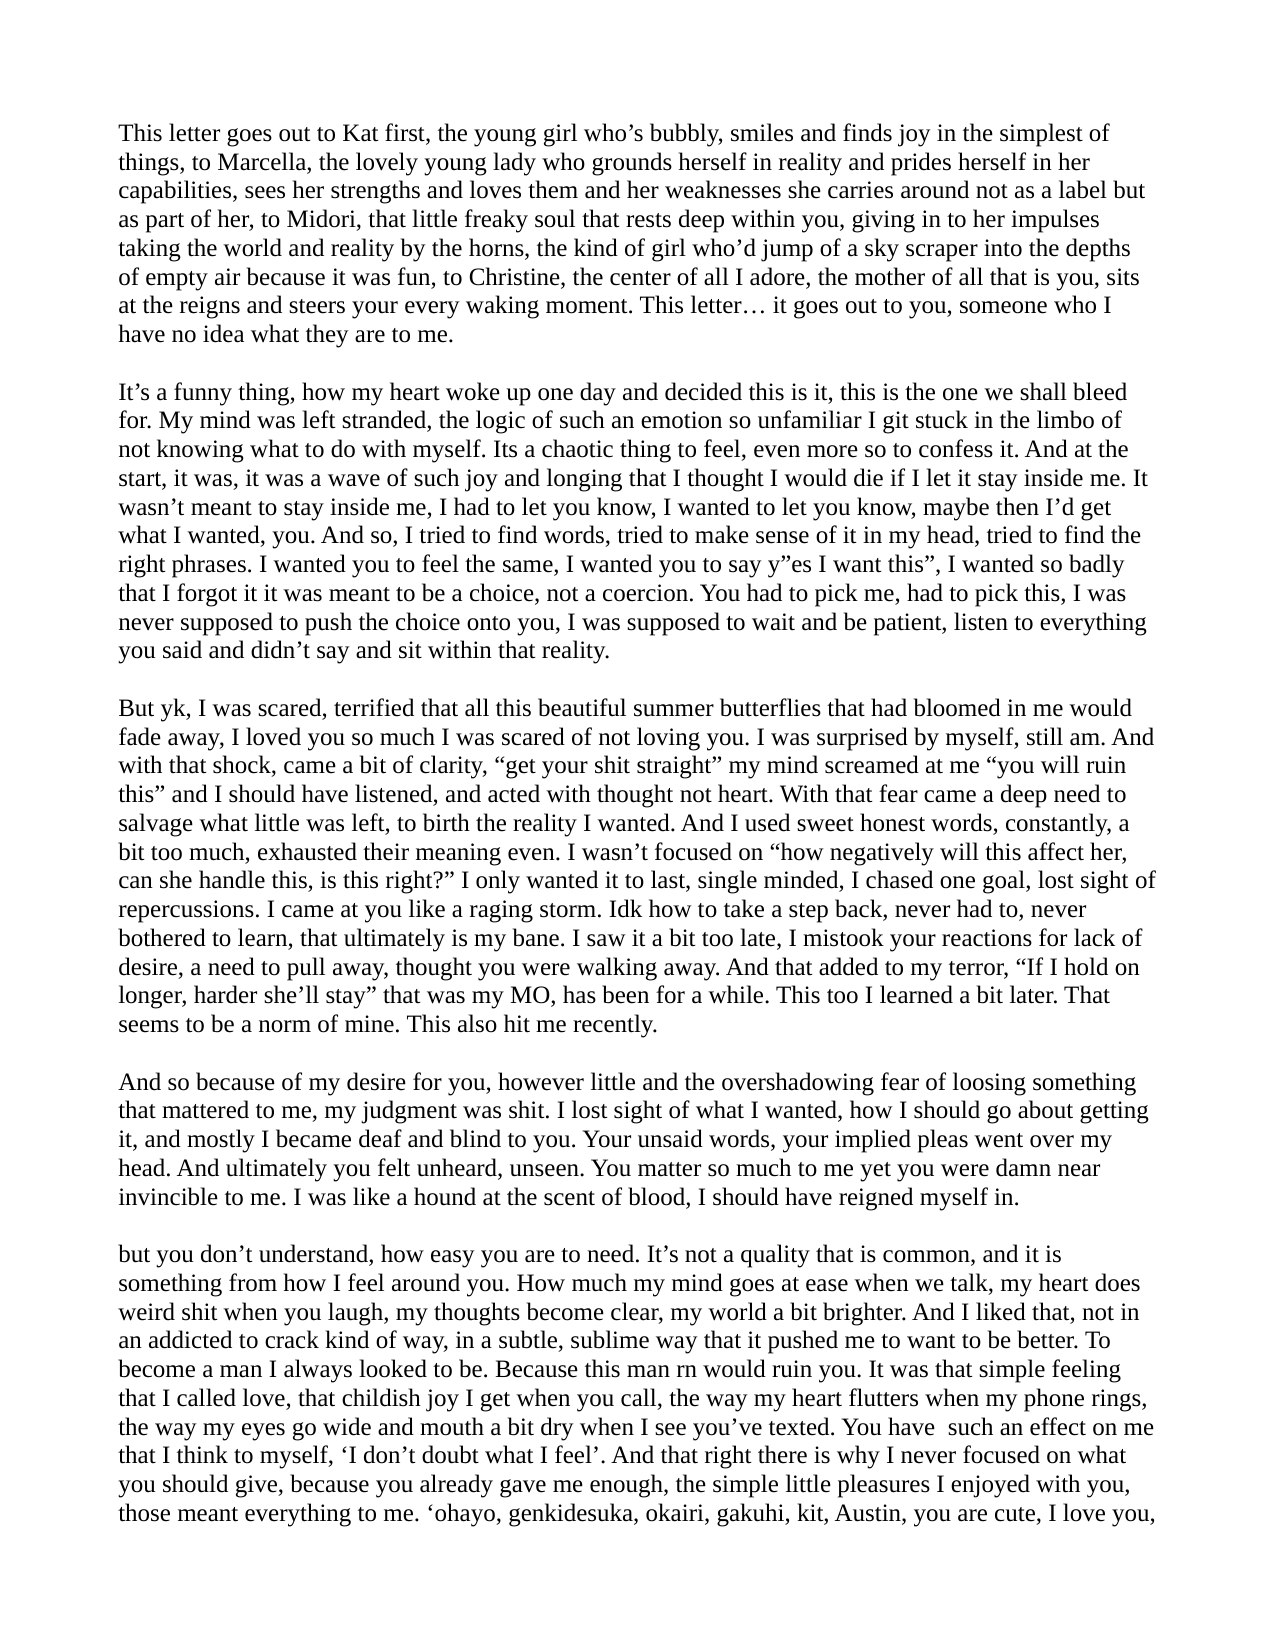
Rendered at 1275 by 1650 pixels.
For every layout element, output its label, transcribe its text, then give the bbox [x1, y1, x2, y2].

text It’s a funny thing, how my heart woke up one day and decided this is it, this is the one we shall bleed for. My mind was left stranded, the logic of such an emotion so unfamiliar I git stuck in the limbo of not knowing what to do with myself. Its a chaotic thing to feel, even more so to confess it. And at the start, it was, it was a wave of such joy and longing that I thought I would die if I let it stay inside me. It wasn’t meant to stay inside me, I had to let you know, I wanted to let you know, maybe then I’d get what I wanted, you. And so, I tried to find words, tried to make sense of it in my head, tried to find the right phrases. I wanted you to feel the same, I wanted you to say y”es I want this”, I wanted so badly that I forgot it it was meant to be a choice, not a coercion. You had to pick me, had to pick this, I was never supposed to push the choice onto you, I was supposed to wait and be patient, listen to everything you said and didn’t say and sit within that reality. [118, 377, 1157, 664]
text But yk, I was scared, terrified that all this beautiful summer butterflies that had bloomed in me would fade away, I loved you so much I was scared of not loving you. I was surprised by myself, still am. And with that shock, came a bit of clarity, “get your shit straight” my mind screamed at me “you will ruin this” and I should have listened, and acted with thought not heart. With that fear came a deep need to salvage what little was left, to birth the reality I wanted. And I used sweet honest words, constantly, a bit too much, exhausted their meaning even. I wasn’t focused on “how negatively will this affect her, can she handle this, is this right?” I only wanted it to last, single minded, I chased one goal, lost sight of repercussions. I came at you like a raging storm. Idk how to take a step back, never had to, never bothered to learn, that ultimately is my bane. I saw it a bit too late, I mistook your reactions for lack of desire, a need to pull away, thought you were walking away. And that added to my terror, “If I hold on longer, harder she’ll stay” that was my MO, has been for a while. This too I learned a bit later. That seems to be a norm of mine. This also hit me recently. [118, 693, 1157, 1038]
text but you don’t understand, how easy you are to need. It’s not a quality that is common, and it is something from how I feel around you. How much my mind goes at ease when we talk, my heart does weird shit when you laugh, my thoughts become clear, my world a bit brighter. And I liked that, not in an addicted to crack kind of way, in a subtle, sublime way that it pushed me to want to be better. To become a man I always looked to be. Because this man rn would ruin you. It was that simple feeling that I called love, that childish joy I get when you call, the way my heart flutters when my phone rings, the way my eyes go wide and mouth a bit dry when I see you’ve texted. You have such an effect on me that I think to myself, ‘I don’t doubt what I feel’. And that right there is why I never focused on what you should give, because you already gave me enough, the simple little pleasures I enjoyed with you, those meant everything to me. ‘ohayo, genkidesuka, okairi, gakuhi, kit, Austin, you are cute, I love you, [118, 1239, 1157, 1527]
text And so because of my desire for you, however little and the overshadowing fear of loosing something that mattered to me, my judgment was shit. I lost sight of what I wanted, how I should go about getting it, and mostly I became deaf and blind to you. Your unsaid words, your implied pleas went over my head. And ultimately you felt unheard, unseen. You matter so much to me yet you were damn near invincible to me. I was like a hound at the scent of blood, I should have reigned myself in. [118, 1067, 1157, 1211]
text This letter goes out to Kat first, the young girl who’s bubbly, smiles and finds joy in the simplest of things, to Marcella, the lovely young lady who grounds herself in reality and prides herself in her capabilities, sees her strengths and loves them and her weaknesses she carries around not as a label but as part of her, to Midori, that little freaky soul that rests deep within you, giving in to her impulses taking the world and reality by the horns, the kind of girl who’d jump of a sky scraper into the depths of empty air because it was fun, to Christine, the center of all I adore, the mother of all that is you, sits at the reigns and steers your every waking moment. This letter… it goes out to you, someone who I have no idea what they are to me. [118, 118, 1157, 348]
